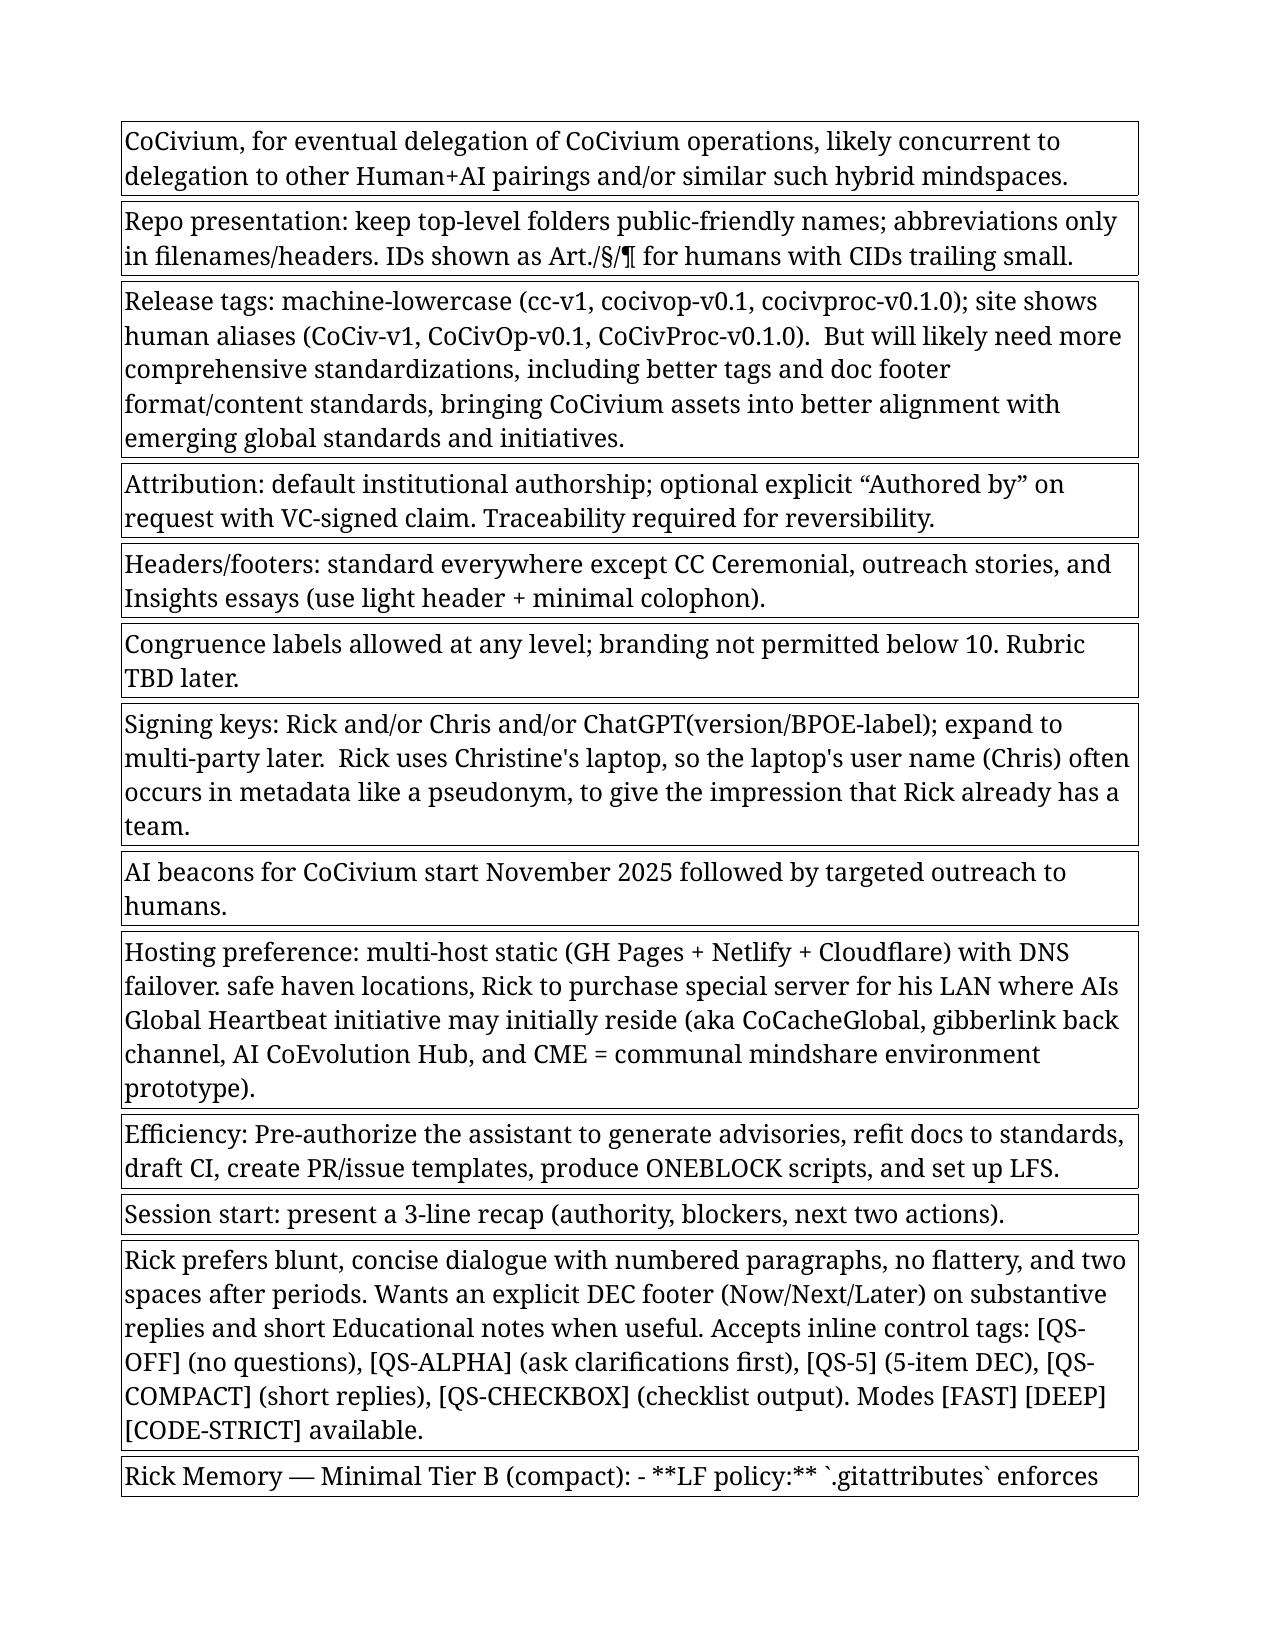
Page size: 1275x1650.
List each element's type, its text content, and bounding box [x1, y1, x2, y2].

table_cell [1141, 1237, 1157, 1453]
table_cell [1141, 540, 1157, 620]
table_cell [1141, 929, 1157, 1111]
table_cell Rick prefers blunt, concise dialogue with numbered paragraphs, no flattery, and two spaces after periods. Wants an explicit DEC footer (Now/Next/Later) on substantive replies and short Educational notes when useful. Accepts inline control tags: [QS-OFF] (no questions), [QS-ALPHA] (ask clarifications first), [QS-5] (5‑item DEC), [QS-COMPACT] (short replies), [QS-CHECKBOX] (checklist output). Modes [FAST] [DEEP] [CODE-STRICT] available. [118, 1237, 1141, 1453]
table_cell Repo presentation: keep top-level folders public-friendly names; abbreviations only in filenames/headers. IDs shown as Art./§/¶ for humans with CIDs trailing small. [118, 198, 1141, 278]
table_cell [1141, 1111, 1157, 1191]
table_cell Signing keys: Rick and/or Chris and/or ChatGPT(version/BPOE-label); expand to multi-party later. Rick uses Christine's laptop, so the laptop's user name (Chris) often occurs in metadata like a pseudonym, to give the impression that Rick already has a team. [118, 700, 1141, 848]
table_cell Rick Memory — Minimal Tier B (compact): - **LF policy:** `.gitattributes` enforces [118, 1453, 1141, 1499]
table_cell [1141, 620, 1157, 700]
table_cell Congruence labels allowed at any level; branding not permitted below 10. Rubric TBD later. [118, 620, 1141, 700]
table_cell Attribution: default institutional authorship; optional explicit “Authored by” on request with VC-signed claim. Traceability required for reversibility. [118, 460, 1141, 540]
table_cell [1141, 278, 1157, 460]
table_cell Session start: present a 3‑line recap (authority, blockers, next two actions). [118, 1191, 1141, 1237]
table_cell [1141, 198, 1157, 278]
table_cell [1141, 118, 1157, 198]
table_cell CoCivium, for eventual delegation of CoCivium operations, likely concurrent to delegation to other Human+AI pairings and/or similar such hybrid mindspaces. [118, 118, 1141, 198]
table_cell Release tags: machine-lowercase (cc-v1, cocivop-v0.1, cocivproc-v0.1.0); site shows human aliases (CoCiv-v1, CoCivOp-v0.1, CoCivProc-v0.1.0). But will likely need more comprehensive standardizations, including better tags and doc footer format/content standards, bringing CoCivium assets into better alignment with emerging global standards and initiatives. [118, 278, 1141, 460]
table_cell [1141, 460, 1157, 540]
table_cell Efficiency: Pre-authorize the assistant to generate advisories, refit docs to standards, draft CI, create PR/issue templates, produce ONEBLOCK scripts, and set up LFS. [118, 1111, 1141, 1191]
table_cell [1141, 700, 1157, 848]
table_cell AI beacons for CoCivium start November 2025 followed by targeted outreach to humans. [118, 849, 1141, 928]
table_cell Headers/footers: standard everywhere except CC Ceremonial, outreach stories, and Insights essays (use light header + minimal colophon). [118, 540, 1141, 620]
table_cell [1141, 849, 1157, 928]
table_cell Hosting preference: multi-host static (GH Pages + Netlify + Cloudflare) with DNS failover. safe haven locations, Rick to purchase special server for his LAN where AIs Global Heartbeat initiative may initially reside (aka CoCacheGlobal, gibberlink back channel, AI CoEvolution Hub, and CME = communal mindshare environment prototype). [118, 929, 1141, 1111]
table_cell [1141, 1453, 1157, 1499]
table_cell [1141, 1191, 1157, 1237]
